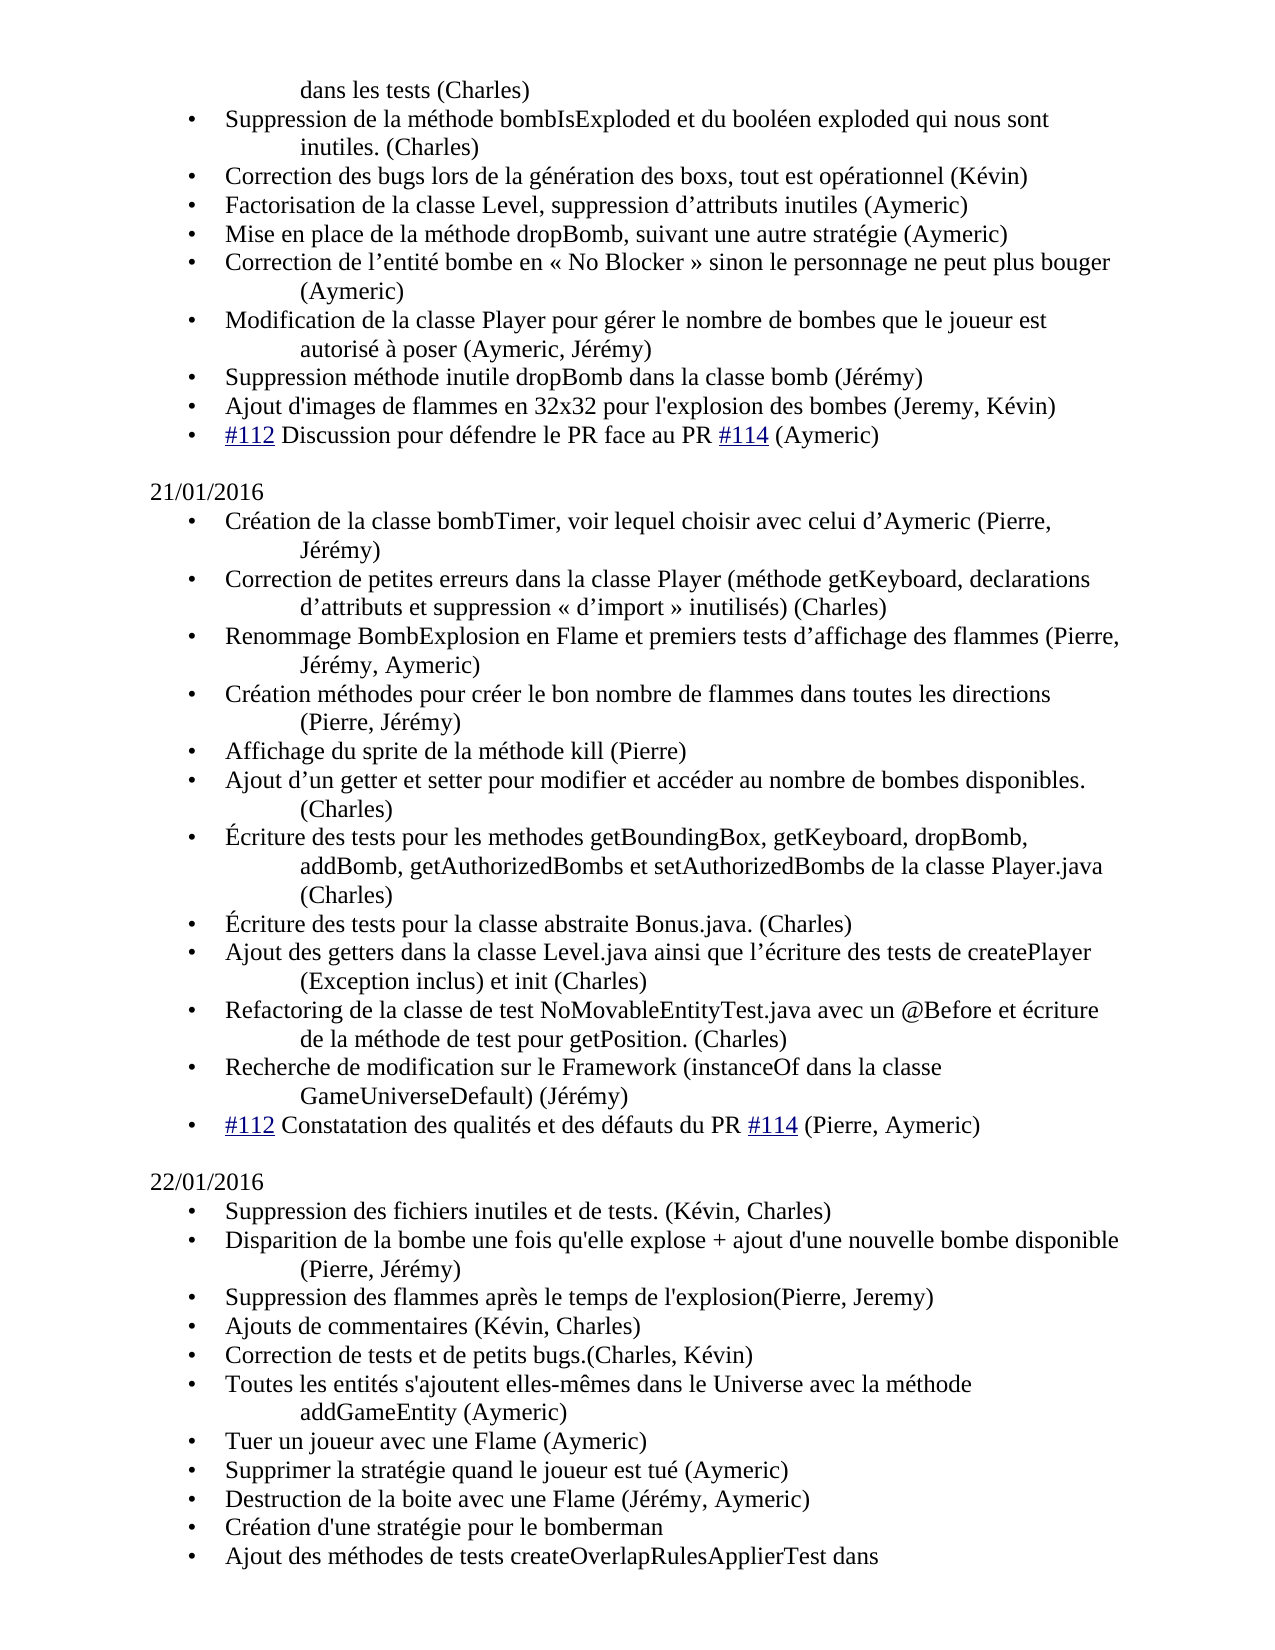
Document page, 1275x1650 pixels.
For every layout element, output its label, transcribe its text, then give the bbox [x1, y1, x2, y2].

text 21/01/2016 [150, 477, 1125, 506]
list Écriture des tests pour la classe abstraite Bonus.java. (Charles) [187, 909, 1125, 937]
list Ajout des méthodes de tests createOverlapRulesApplierTest dans [187, 1541, 1125, 1570]
list dans les tests (Charles) [187, 75, 1125, 104]
list Modification de la classe Player pour gérer le nombre de bombes que le joueur est autorisé à poser (Aymeric, Jérémy) [187, 305, 1125, 362]
list Tuer un joueur avec une Flame (Aymeric) [187, 1426, 1125, 1455]
list Recherche de modification sur le Framework (instanceOf dans la classe GameUniverseDefault) (Jérémy) [187, 1052, 1125, 1110]
list Suppression de la méthode bombIsExploded et du booléen exploded qui nous sont inutiles. (Charles) [187, 104, 1125, 161]
list Suppression méthode inutile dropBomb dans la classe bomb (Jérémy) [187, 362, 1125, 391]
list Disparition de la bombe une fois qu'elle explose + ajout d'une nouvelle bombe disponible (Pierre, Jérémy) [187, 1225, 1125, 1282]
list Renommage BombExplosion en Flame et premiers tests d’affichage des flammes (Pierre, Jérémy, Aymeric) [187, 621, 1125, 679]
list Ajout des getters dans la classe Level.java ainsi que l’écriture des tests de createPlayer (Exception inclus) et init (Charles) [187, 937, 1125, 995]
list Factorisation de la classe Level, suppression d’attributs inutiles (Aymeric) [187, 190, 1125, 219]
list Correction de l’entité bombe en « No Blocker » sinon le personnage ne peut plus bouger (Aymeric) [187, 247, 1125, 305]
list Ajouts de commentaires (Kévin, Charles) [187, 1311, 1125, 1340]
list Affichage du sprite de la méthode kill (Pierre) [187, 736, 1125, 765]
list Ajout d’un getter et setter pour modifier et accéder au nombre de bombes disponibles. (Charles) [187, 765, 1125, 822]
list Supprimer la stratégie quand le joueur est tué (Aymeric) [187, 1455, 1125, 1484]
list Création de la classe bombTimer, voir lequel choisir avec celui d’Aymeric (Pierre, Jérémy) [187, 506, 1125, 564]
list Mise en place de la méthode dropBomb, suivant une autre stratégie (Aymeric) [187, 219, 1125, 247]
list Toutes les entités s'ajoutent elles-mêmes dans le Universe avec la méthode addGameEntity (Aymeric) [187, 1369, 1125, 1426]
list Correction des bugs lors de la génération des boxs, tout est opérationnel (Kévin) [187, 161, 1125, 190]
list Refactoring de la classe de test NoMovableEntityTest.java avec un @Before et écriture de la méthode de test pour getPosition. (Charles) [187, 995, 1125, 1052]
list #112 Discussion pour défendre le PR face au PR #114 (Aymeric) [187, 420, 1125, 449]
list Ajout d'images de flammes en 32x32 pour l'explosion des bombes (Jeremy, Kévin) [187, 391, 1125, 420]
list #112 Constatation des qualités et des défauts du PR #114 (Pierre, Aymeric) [187, 1110, 1125, 1139]
list Correction de petites erreurs dans la classe Player (méthode getKeyboard, declarations d’attributs et suppression « d’import » inutilisés) (Charles) [187, 564, 1125, 621]
list Destruction de la boite avec une Flame (Jérémy, Aymeric) [187, 1484, 1125, 1512]
list Suppression des flammes après le temps de l'explosion(Pierre, Jeremy) [187, 1282, 1125, 1311]
list Écriture des tests pour les methodes getBoundingBox, getKeyboard, dropBomb, addBomb, getAuthorizedBombs et setAuthorizedBombs de la classe Player.java (Charles) [187, 822, 1125, 909]
list Création méthodes pour créer le bon nombre de flammes dans toutes les directions (Pierre, Jérémy) [187, 679, 1125, 736]
list Création d'une stratégie pour le bomberman [187, 1512, 1125, 1541]
list Correction de tests et de petits bugs.(Charles, Kévin) [187, 1340, 1125, 1369]
list Suppression des fichiers inutiles et de tests. (Kévin, Charles) [187, 1196, 1125, 1225]
text 22/01/2016 [150, 1167, 1125, 1196]
